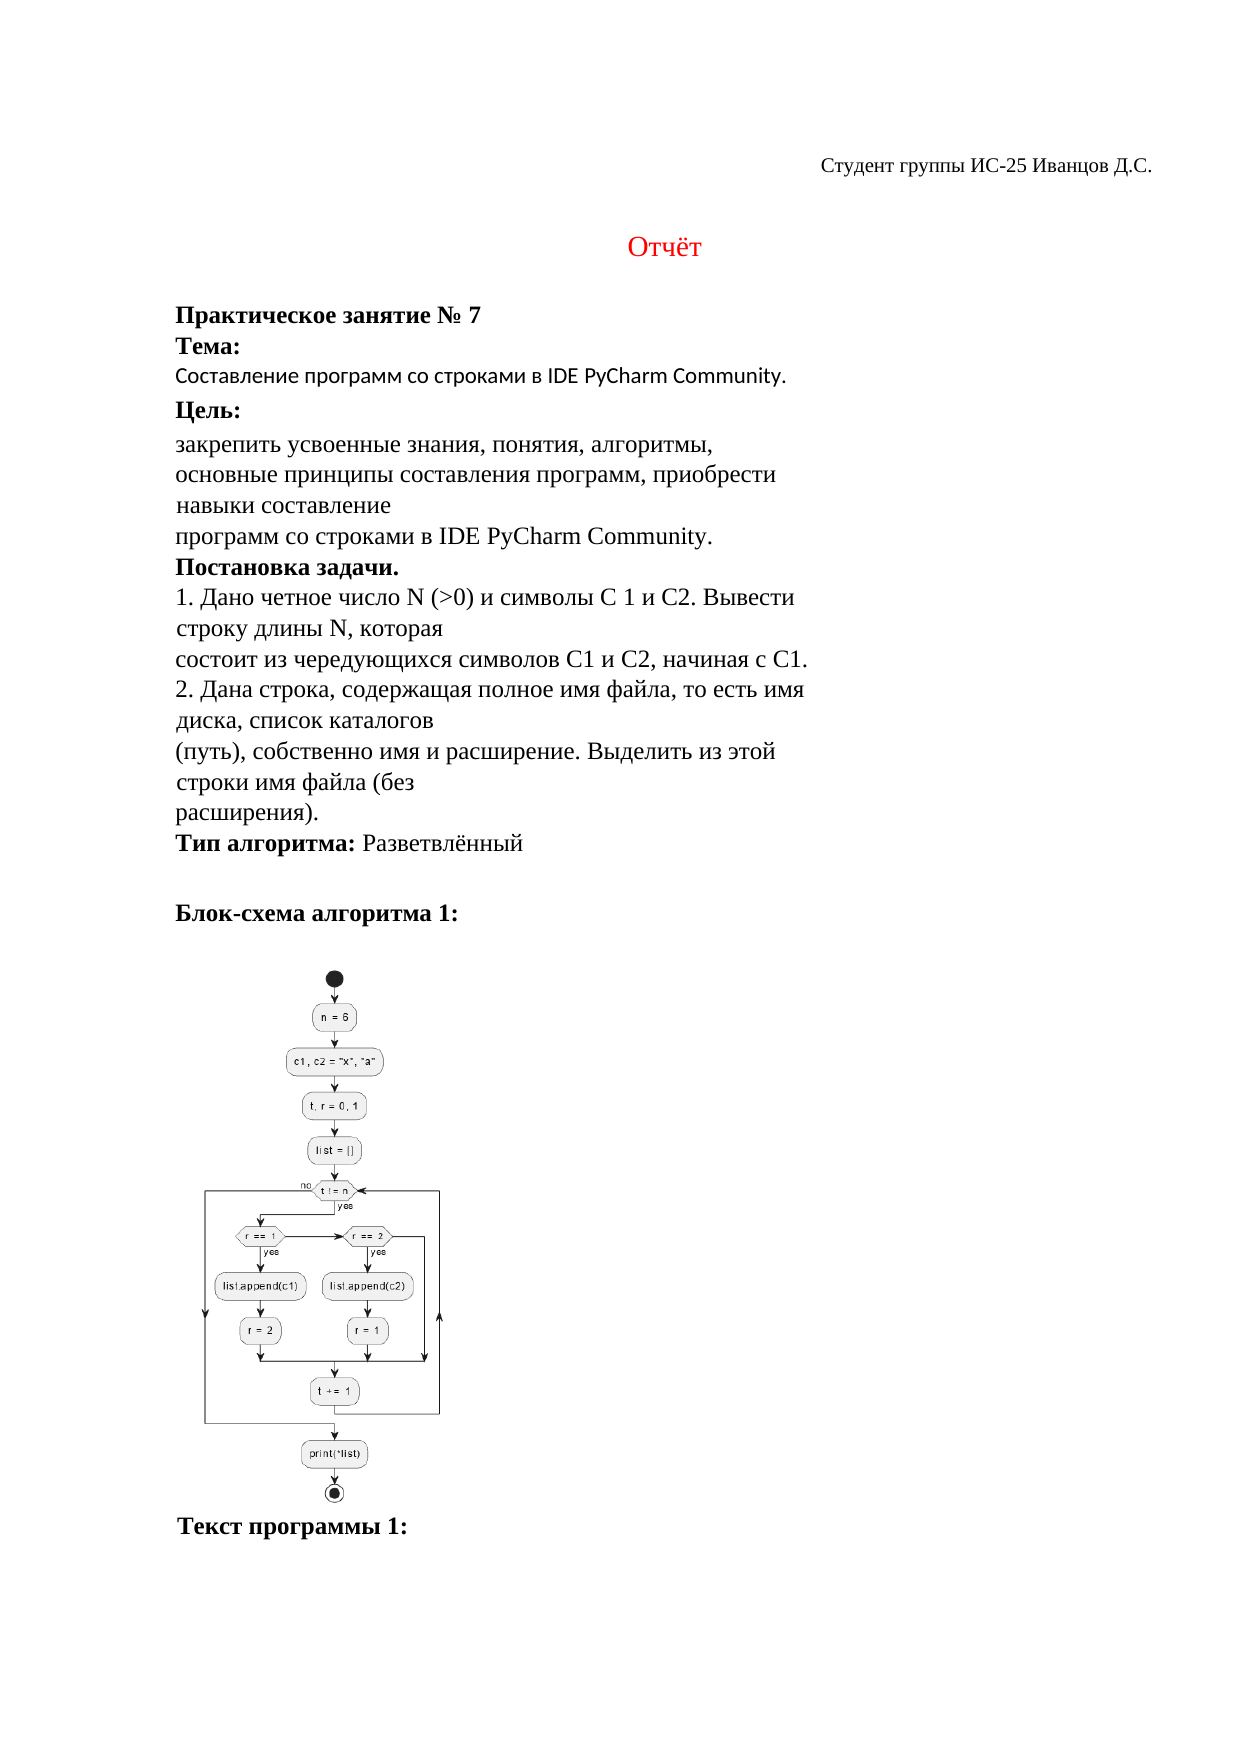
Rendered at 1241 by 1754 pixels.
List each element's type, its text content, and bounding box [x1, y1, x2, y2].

text 2. Дана строка, содержащая полное имя файла, то есть имя диска, список каталогов [175, 674, 828, 734]
text 1. Дано четное число N (>0) и символы C 1 и C2. Вывести строку длины N, которая [175, 582, 828, 642]
text программ со строками в IDE PyCharm Community. [175, 521, 828, 550]
text расширения). [175, 797, 828, 826]
text Составление программ со строками в IDE PyCharm Community. [175, 362, 1146, 390]
text Тип алгоритма: Разветвлённый [175, 828, 1152, 857]
subtitle Отчёт [176, 229, 1152, 262]
text состоит из чередующихся символов C1 и C2, начиная с C1. [175, 644, 828, 673]
text закрепить усвоенные знания, понятия, алгоритмы, [175, 429, 828, 457]
text Постановка задачи. [175, 552, 828, 580]
picture [185, 962, 460, 1511]
text основные принципы составления программ, приобрести навыки составление [175, 459, 828, 519]
text Текст программы 1: [177, 961, 906, 1540]
text (путь), собственно имя и расширение. Выделить из этой строки имя файла (без [175, 736, 828, 796]
text Тема: [175, 331, 1152, 360]
text Блок-схема алгоритма 1: [175, 898, 1152, 926]
text Цель: [175, 395, 1146, 423]
text Практическое занятие № 7 [175, 301, 1152, 329]
text Студент группы ИС-25 Иванцов Д.С. [175, 151, 1152, 178]
